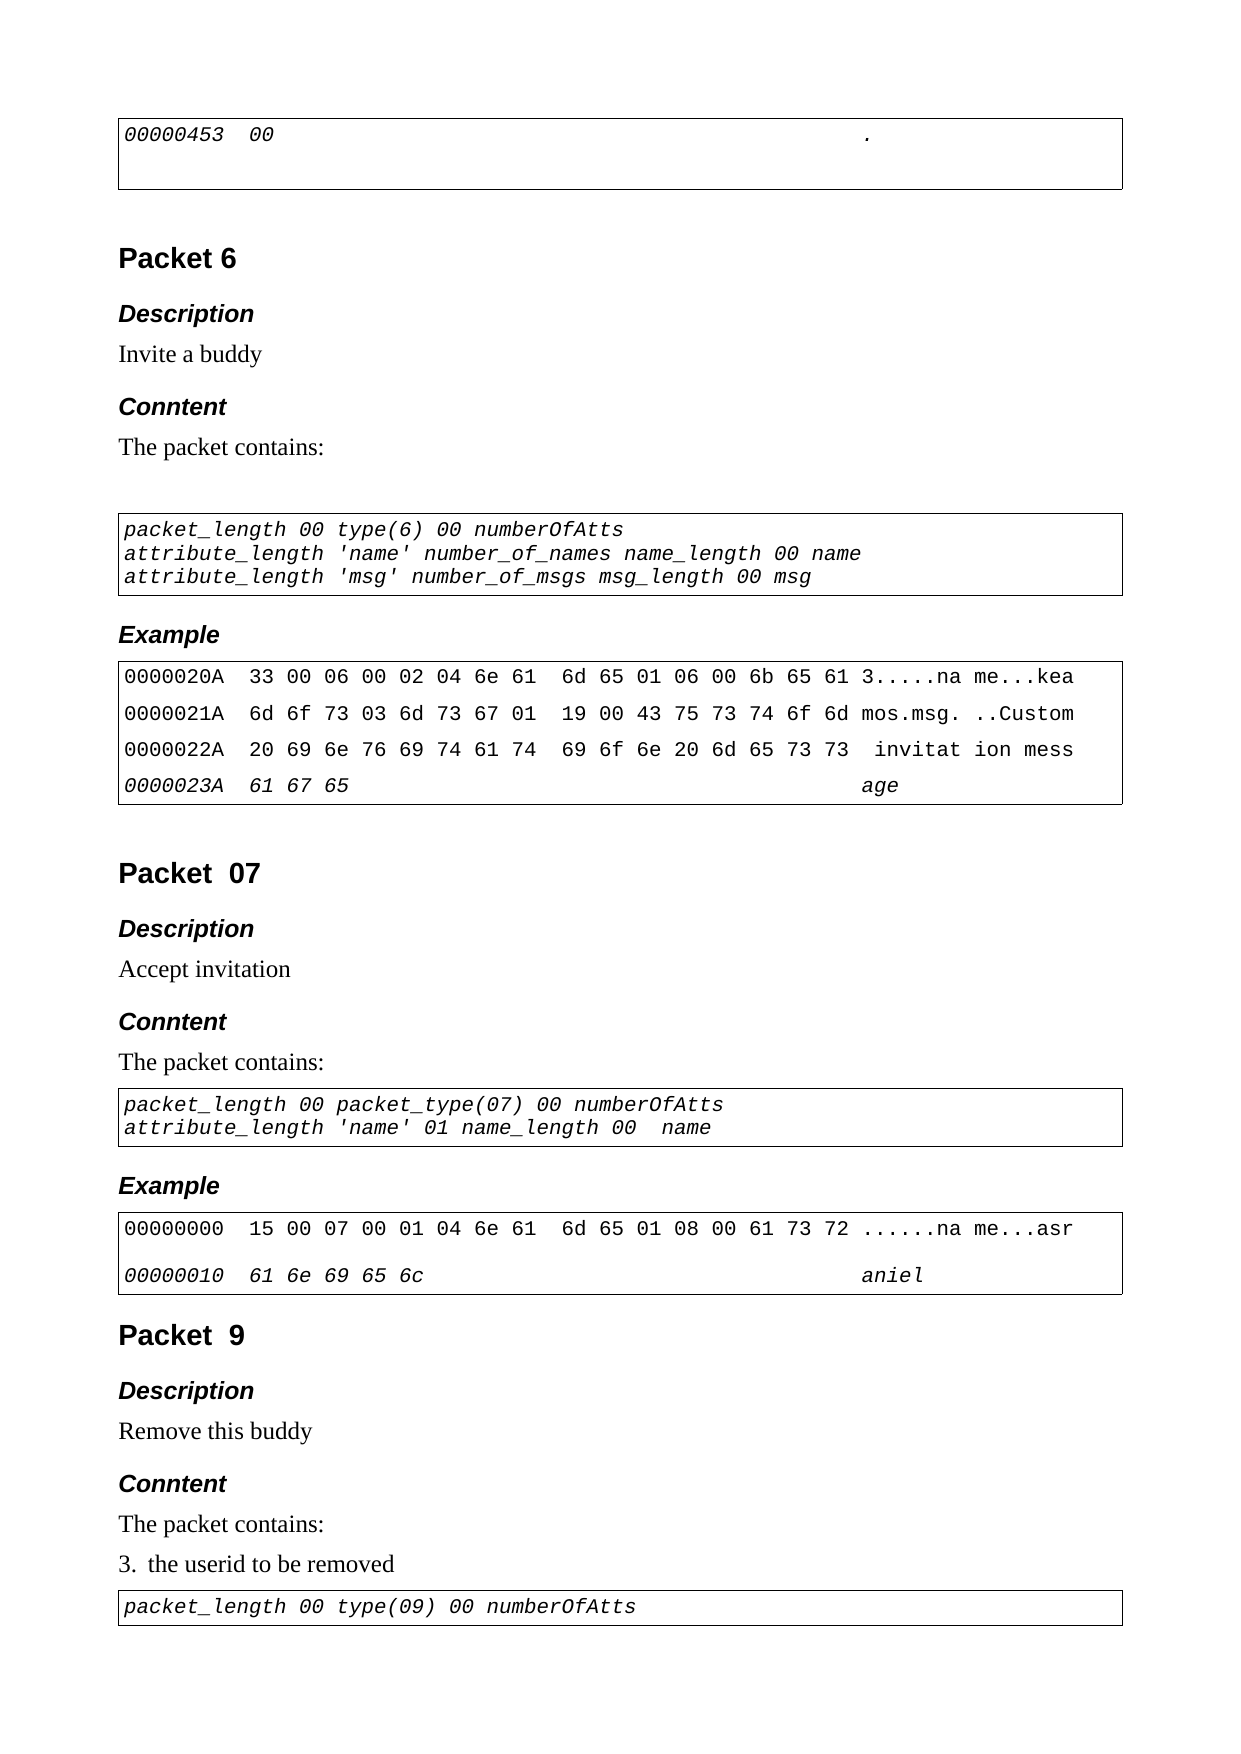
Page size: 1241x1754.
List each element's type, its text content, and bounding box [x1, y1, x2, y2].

text Accept invitation [118, 955, 1122, 982]
table_header 00000453 00 . [119, 119, 1122, 189]
subtitle Example [118, 1172, 1122, 1199]
subtitle Packet 9 [118, 1319, 1122, 1352]
text Remove this buddy [118, 1417, 1122, 1445]
subtitle Conntent [118, 1007, 1122, 1035]
subtitle Packet 07 [118, 857, 1122, 889]
text The packet contains: [118, 1048, 1122, 1075]
list the userid to be removed [118, 1550, 1122, 1578]
table_header packet_length 00 packet_type(07) 00 numberOfAtts attribute_length 'name' 01 name_length 00 name [119, 1089, 1122, 1146]
subtitle Packet 6 [118, 242, 1122, 275]
text The packet contains: [118, 1510, 1122, 1538]
table_header packet_length 00 type(6) 00 numberOfAtts attribute_length 'name' number_of_names name_length 00 name attribute_length 'msg' number_of_msgs msg_length 00 msg [119, 514, 1122, 595]
subtitle Description [118, 1377, 1122, 1404]
text Invite a buddy [118, 340, 1122, 368]
text The packet contains: [118, 433, 1122, 461]
subtitle Conntent [118, 393, 1122, 420]
subtitle Description [118, 300, 1122, 327]
table_header 00000000 15 00 07 00 01 04 6e 61 6d 65 01 08 00 61 73 72 ......na me...asr 00000010 61 6e 69 65 6c aniel [119, 1213, 1122, 1294]
subtitle Description [118, 914, 1122, 942]
subtitle Conntent [118, 1470, 1122, 1497]
table_header packet_length 00 type(09) 00 numberOfAtts [119, 1591, 1122, 1625]
table_header 0000020A 33 00 06 00 02 04 6e 61 6d 65 01 06 00 6b 65 61 3.....na me...kea 0000021A 6d 6f 73 03 6d 73 67 01 19 00 43 75 73 74 6f 6d mos.msg. ..Custom 0000022A 20 69 6e 76 69 74 61 74 69 6f 6e 20 6d 65 73 73 invitat ion mess 0000023A 61 67 65 age [119, 662, 1122, 804]
subtitle Example [118, 621, 1122, 648]
